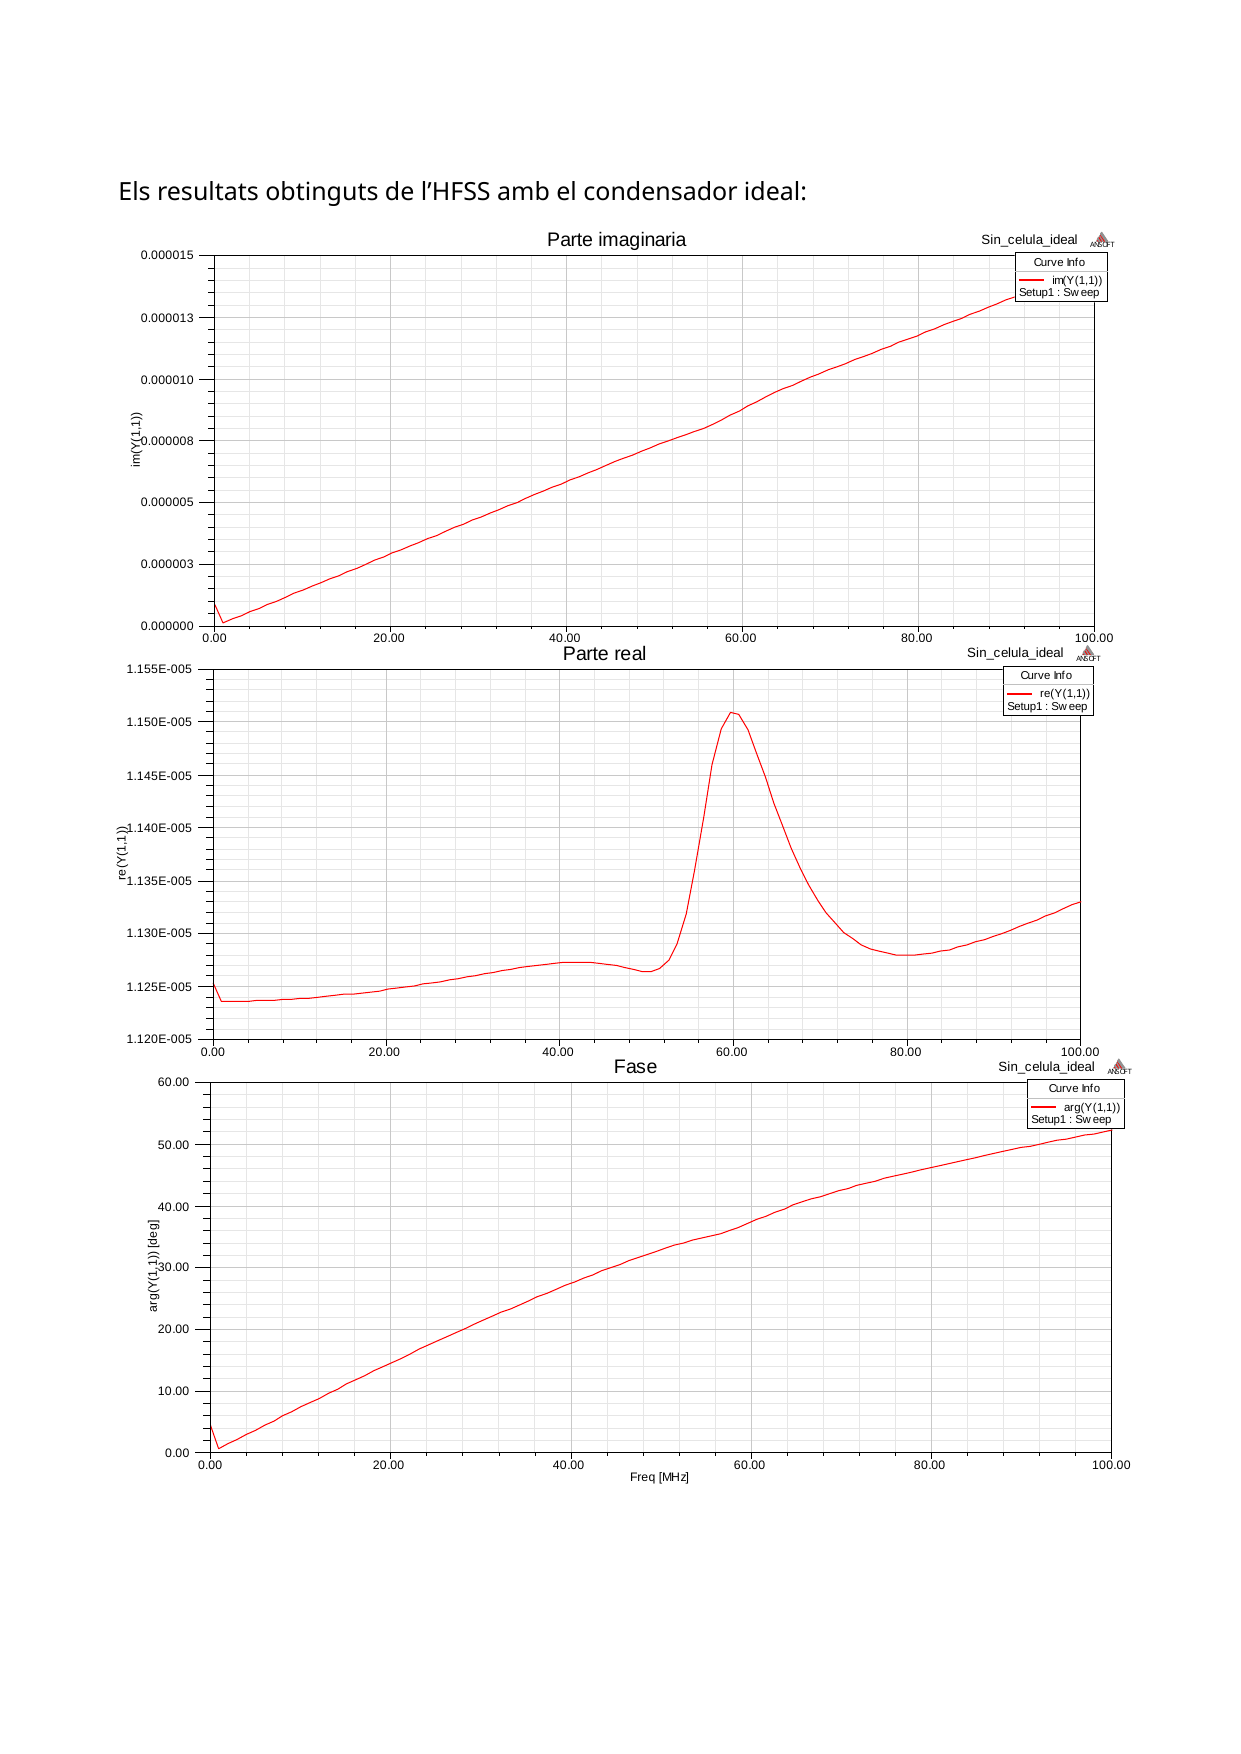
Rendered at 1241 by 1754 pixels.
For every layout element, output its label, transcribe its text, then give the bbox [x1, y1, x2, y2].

text Els resultats obtinguts de l’HFSS amb el condensador ideal: [118, 173, 1122, 208]
